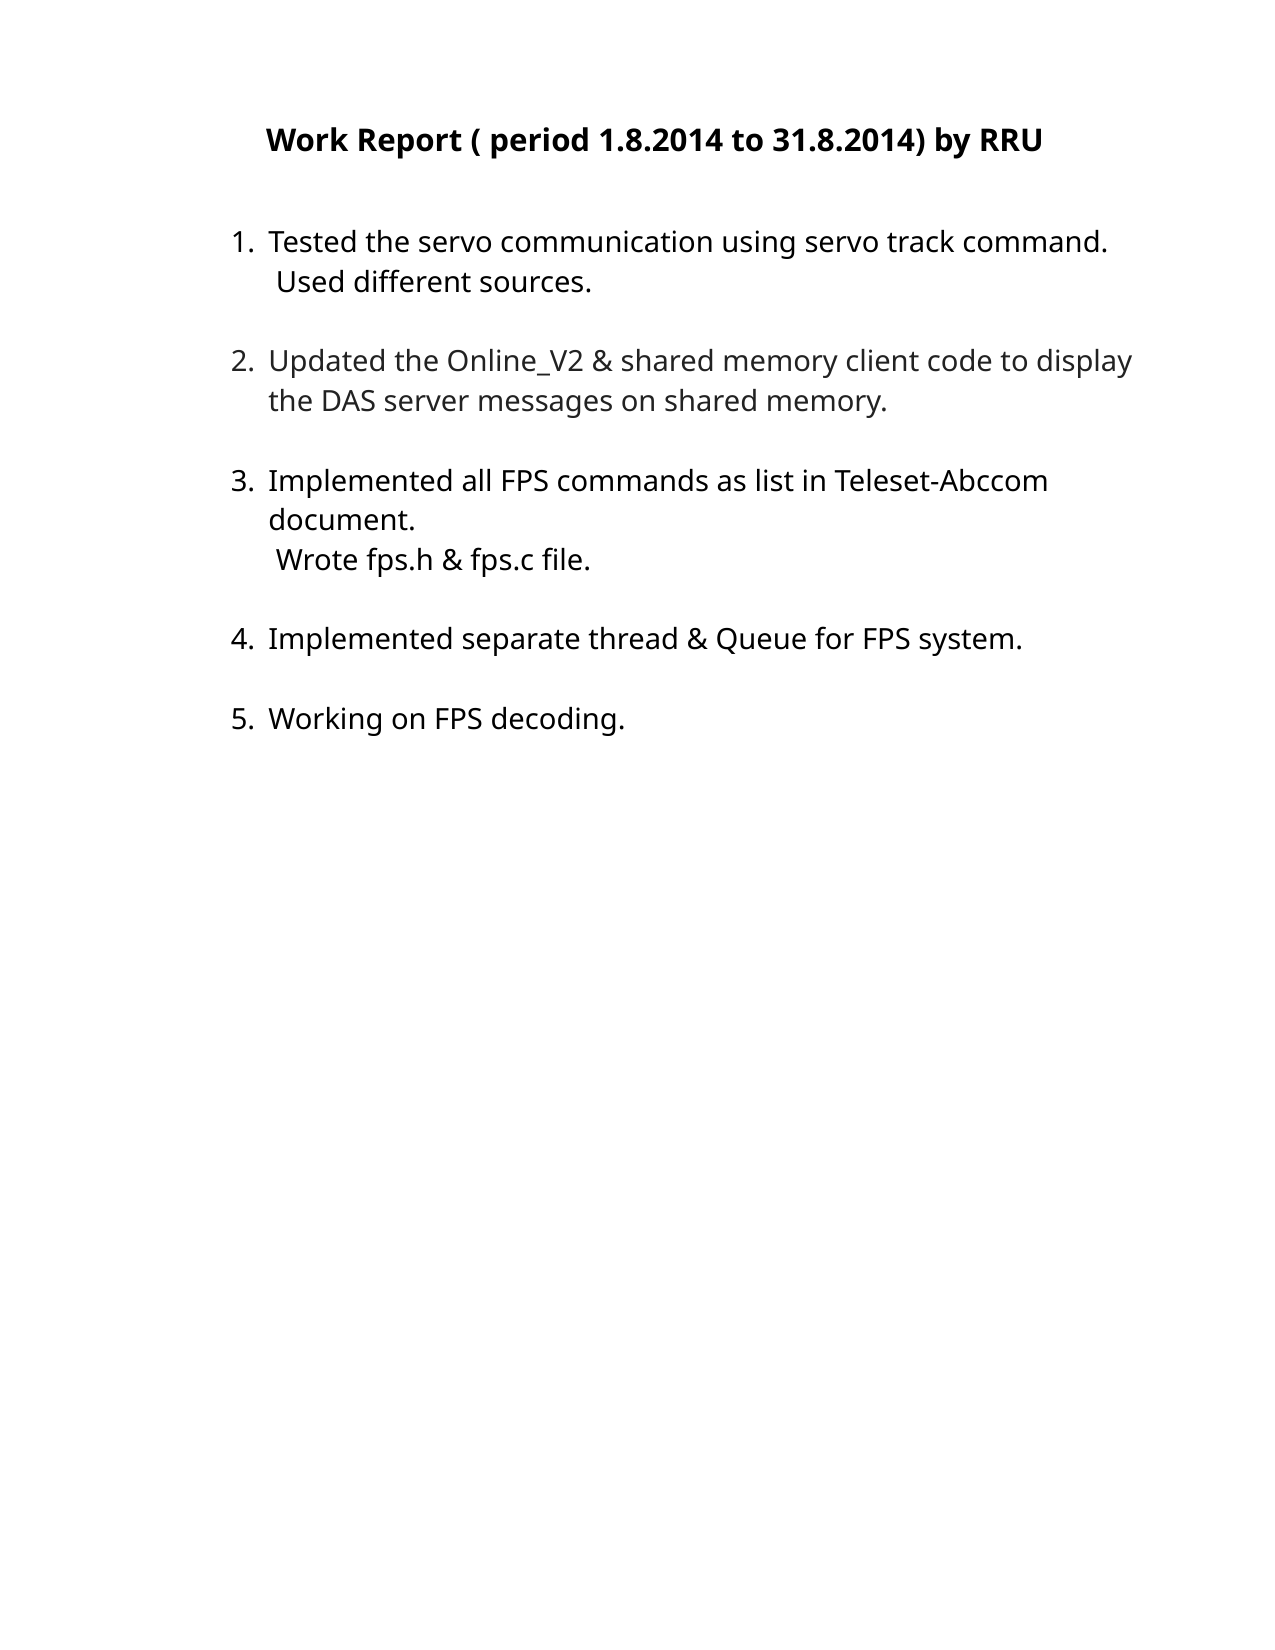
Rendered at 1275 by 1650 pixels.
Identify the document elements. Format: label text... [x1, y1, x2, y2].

list Tested the servo communication using servo track command. [231, 222, 1157, 261]
list Wrote fps.h & fps.c file. [231, 539, 1157, 579]
text Work Report ( period 1.8.2014 to 31.8.2014) by RRU [118, 118, 1157, 161]
list Implemented separate thread & Queue for FPS system. [231, 618, 1157, 658]
list Used different sources. [231, 261, 1157, 301]
list Working on FPS decoding. [231, 698, 1157, 738]
list Implemented all FPS commands as list in Teleset-Abccom document. [231, 460, 1157, 539]
list Updated the Online_V2 & shared memory client code to display the DAS server messages on shared memory. [231, 341, 1157, 420]
